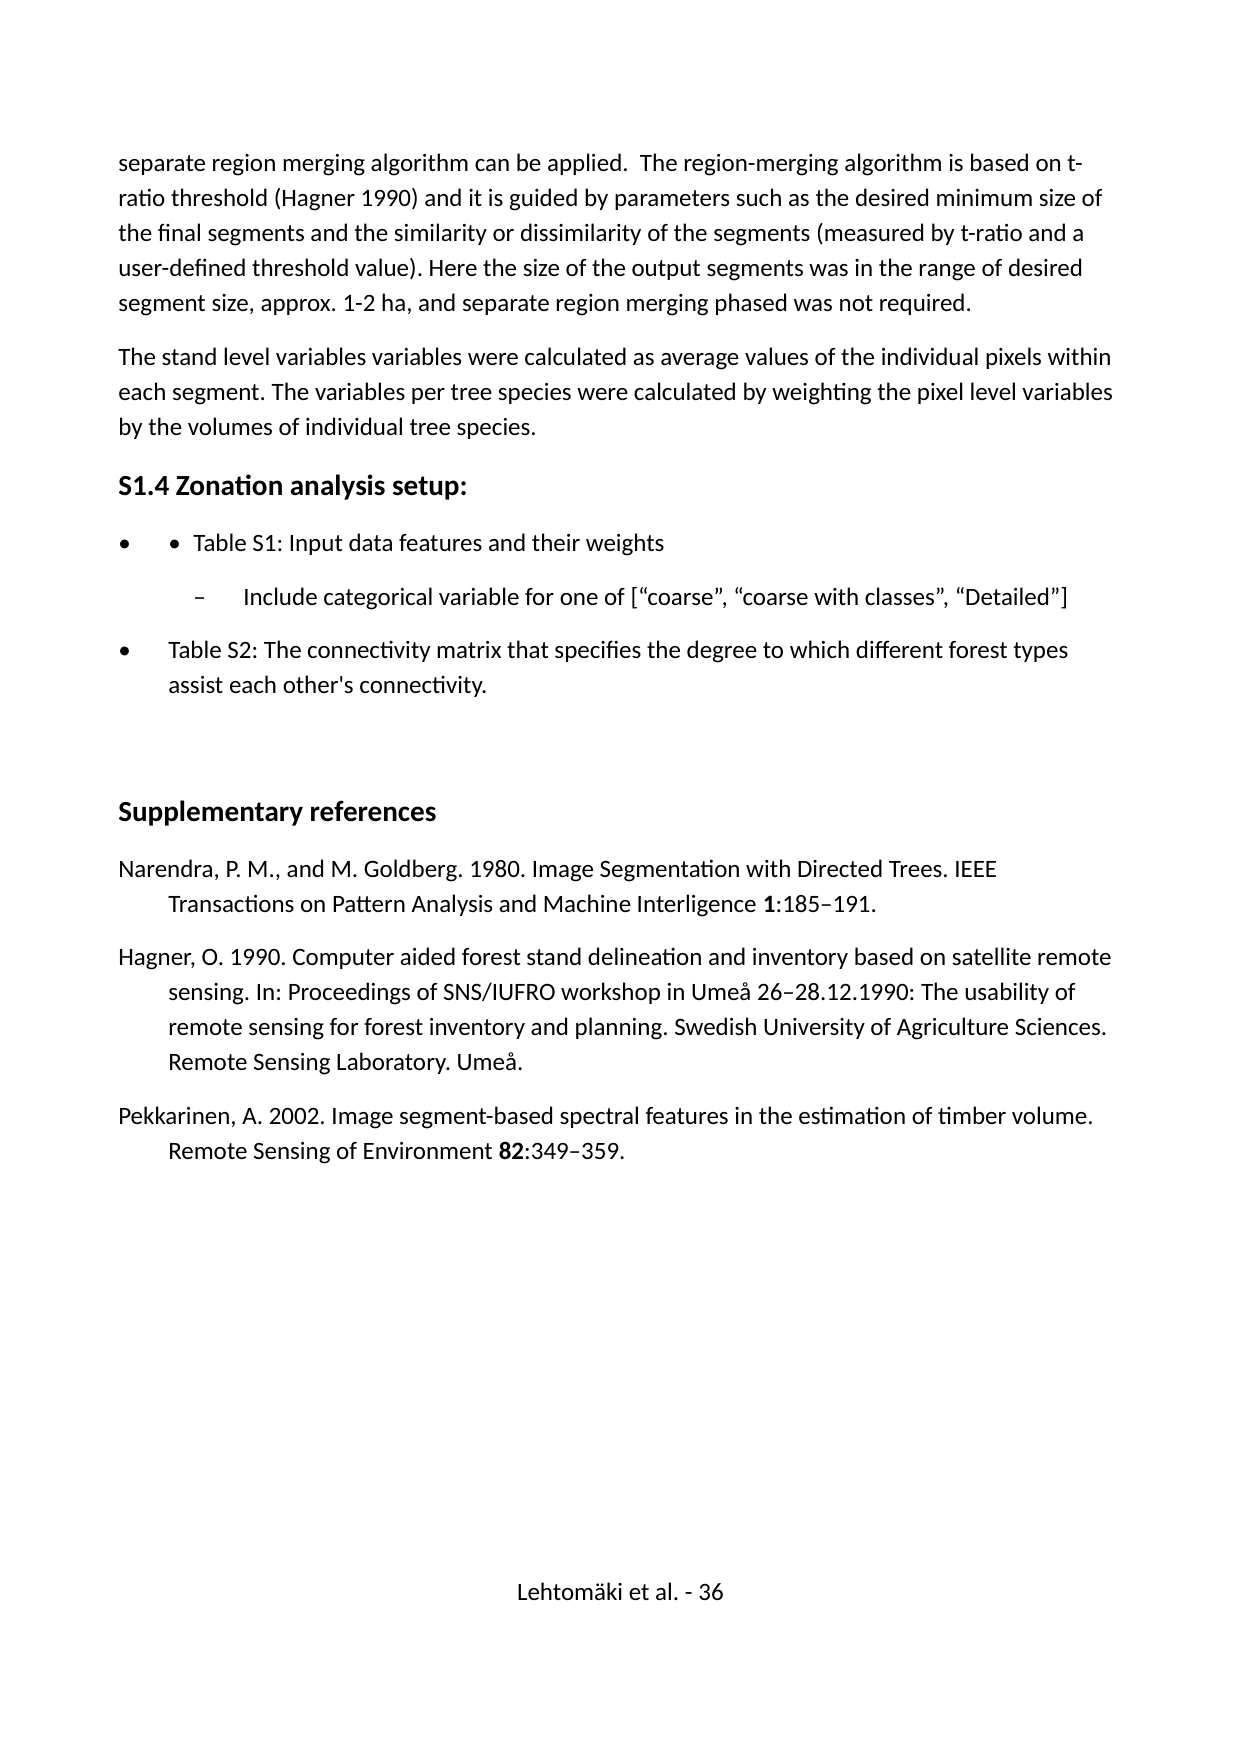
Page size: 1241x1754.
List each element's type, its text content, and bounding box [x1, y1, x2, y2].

text Hagner, O. 1990. Computer aided forest stand delineation and inventory based on satellite remote sensing. In: Proceedings of SNS/IUFRO workshop in Umeå 26–28.12.1990: The usability of remote sensing for forest inventory and planning. Swedish University of Agriculture Sciences. Remote Sensing Laboratory. Umeå. [118, 942, 1122, 1077]
text The stand level variables variables were calculated as average values of the individual pixels within each segment. The variables per tree species were calculated by weighting the pixel level variables by the volumes of individual tree species. [118, 341, 1122, 442]
list Include categorical variable for one of [“coarse”, “coarse with classes”, “Detailed”] [193, 581, 1122, 611]
subtitle Supplementary references [118, 793, 1122, 828]
subtitle S1.4 Zonation analysis setup: [118, 467, 1122, 503]
text Narendra, P. M., and M. Goldberg. 1980. Image Segmentation with Directed Trees. IEEE Transactions on Pattern Analysis and Machine Interligence 1:185–191. [118, 853, 1122, 918]
text separate region merging algorithm can be applied. The region-merging algorithm is based on t-ratio threshold (Hagner 1990) and it is guided by parameters such as the desired minimum size of the final segments and the similarity or dissimilarity of the segments (measured by t-ratio and a user-defined threshold value). Here the size of the output segments was in the range of desired segment size, approx. 1-2 ha, and separate region merging phased was not required. [118, 148, 1122, 318]
list • Table S1: Input data features and their weights [118, 527, 1122, 557]
list Table S2: The connectivity matrix that specifies the degree to which different forest types assist each other's connectivity. [118, 634, 1122, 700]
text Pekkarinen, A. 2002. Image segment-based spectral features in the estimation of timber volume. Remote Sensing of Environment 82:349–359. [118, 1100, 1122, 1166]
